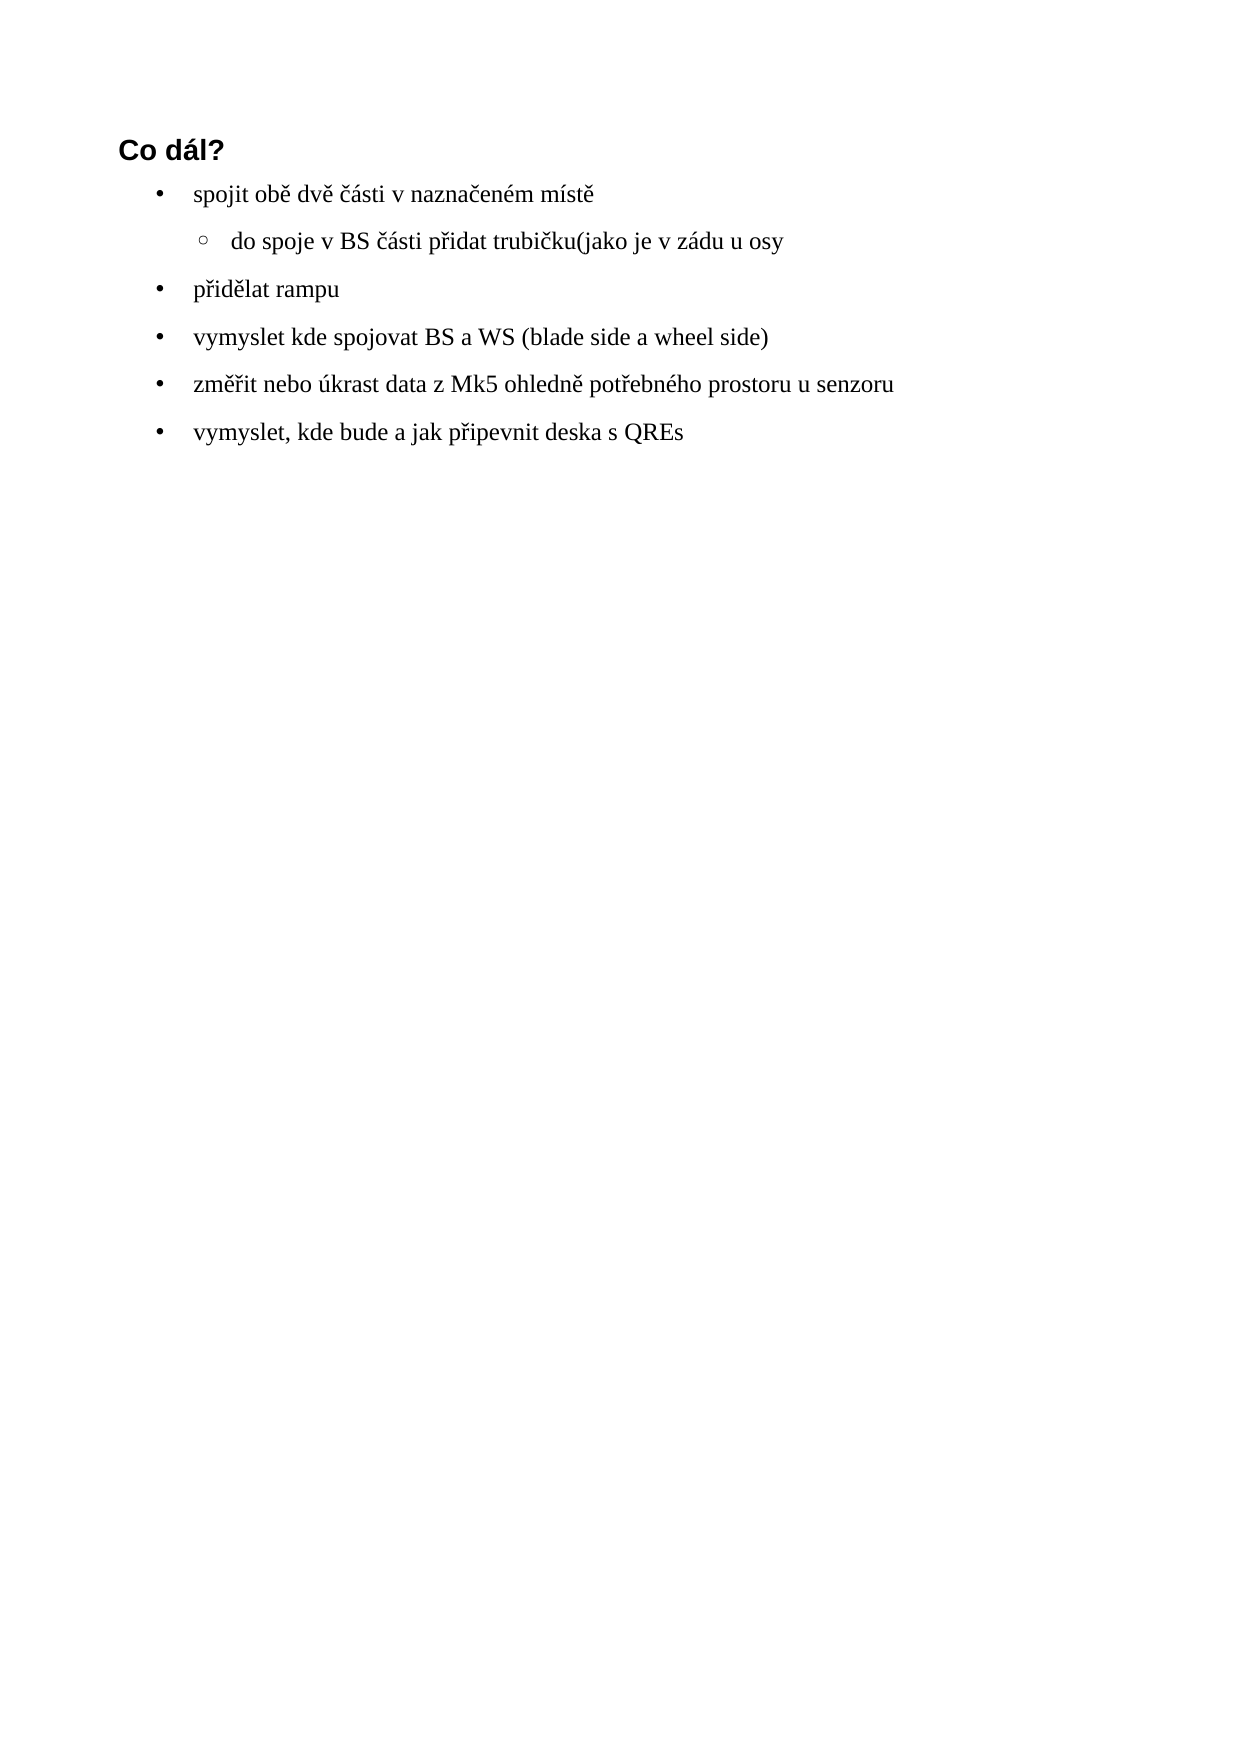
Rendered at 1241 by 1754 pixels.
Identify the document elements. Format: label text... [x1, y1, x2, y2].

list vymyslet kde spojovat BS a WS (blade side a wheel side) [156, 322, 1122, 350]
list do spoje v BS části přidat trubičku(jako je v zádu u osy [193, 226, 1122, 255]
list přidělat rampu [156, 274, 1122, 303]
list změřit nebo úkrast data z Mk5 ohledně potřebného prostoru u senzoru [156, 369, 1122, 398]
list spojit obě dvě části v naznačeném místě [156, 179, 1122, 207]
subtitle Co dál? [118, 133, 1122, 166]
list vymyslet, kde bude a jak připevnit deska s QREs [156, 417, 1122, 446]
